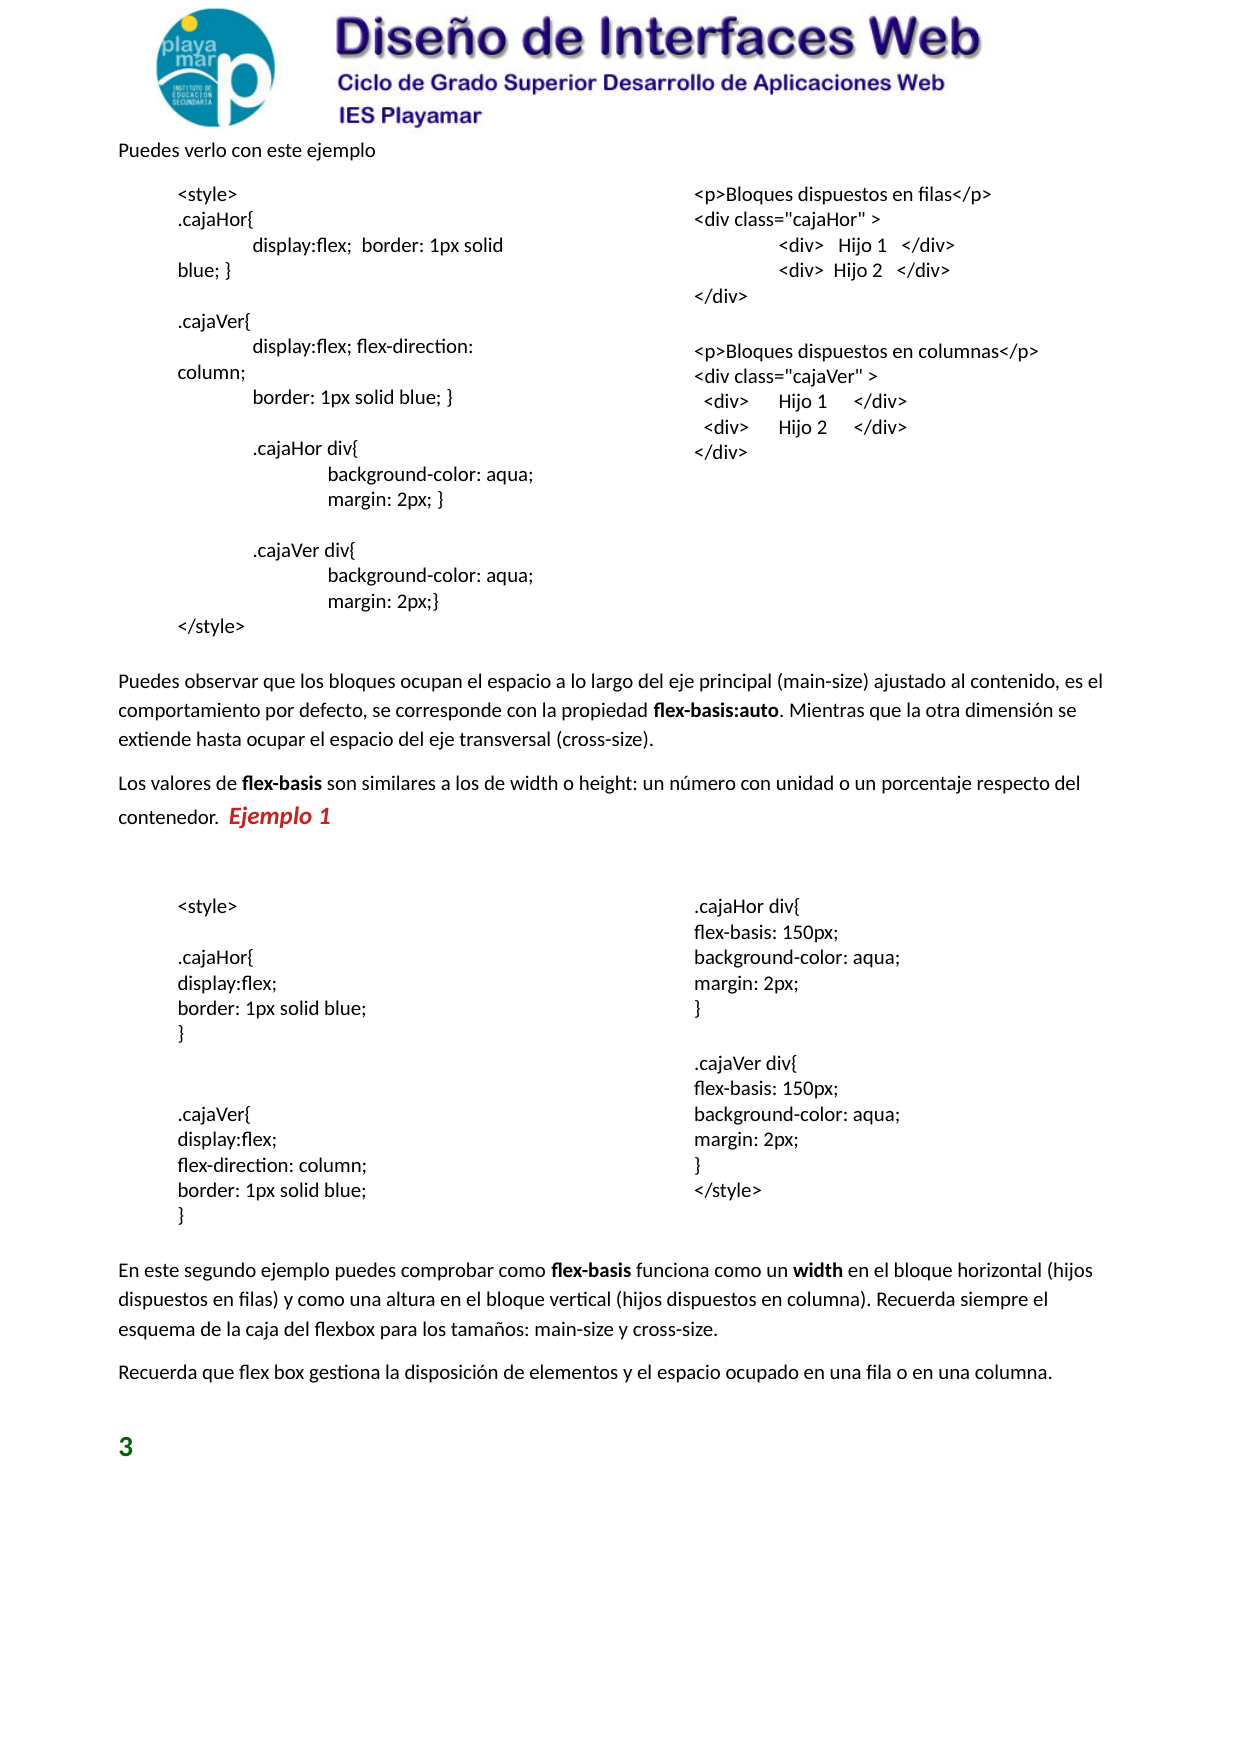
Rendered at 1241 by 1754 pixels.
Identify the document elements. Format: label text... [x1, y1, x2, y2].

text .cajaVer div{ flex-basis: 150px; background-color: aqua; margin: 2px; } </style> [694, 1050, 1063, 1203]
text Puedes observar que los bloques ocupan el espacio a lo largo del eje principal (main-size) ajustado al contenido, es el comportamiento por defecto, se corresponde con la propiedad flex-basis:auto. Mientras que la otra dimensión se extiende hasta ocupar el espacio del eje transversal (cross-size). [118, 668, 1122, 752]
text .cajaHor div{ flex-basis: 150px; background-color: aqua; margin: 2px; } [694, 893, 1063, 1021]
text <style> .cajaHor{ display:flex; border: 1px solid blue; } [177, 893, 546, 1046]
text <style> .cajaHor{ display:flex; border: 1px solid blue; } .cajaVer{ display:flex; flex-direction: column; border: 1px solid blue; } .cajaHor div{ background-color: aqua; margin: 2px; } .cajaVer div{ background-color: aqua; margin: 2px;} </style> [177, 181, 546, 639]
text Puedes verlo con este ejemplo [118, 134, 1122, 163]
text En este segundo ejemplo puedes comprobar como flex-basis funciona como un width en el bloque horizontal (hijos dispuestos en filas) y como una altura en el bloque vertical (hijos dispuestos en columna). Recuerda siempre el esquema de la caja del flexbox para los tamaños: main-size y cross-size. [118, 1257, 1122, 1341]
text .cajaVer{ display:flex; flex-direction: column; border: 1px solid blue; } [177, 1076, 546, 1228]
text <p>Bloques dispuestos en columnas</p> <div class="cajaVer" > <div> Hijo 1 </div> <div> Hijo 2 </div> </div> [694, 338, 1063, 490]
text <p>Bloques dispuestos en filas</p> <div class="cajaHor" > <div> Hijo 1 </div> <div> Hijo 2 </div> </div> [694, 181, 1063, 308]
text Los valores de flex-basis son similares a los de width o height: un número con unidad o un porcentaje respecto del contenedor. Ejemplo 1 [118, 770, 1122, 831]
text Recuerda que flex box gestiona la disposición de elementos y el espacio ocupado en una fila o en una columna. [118, 1359, 1122, 1385]
